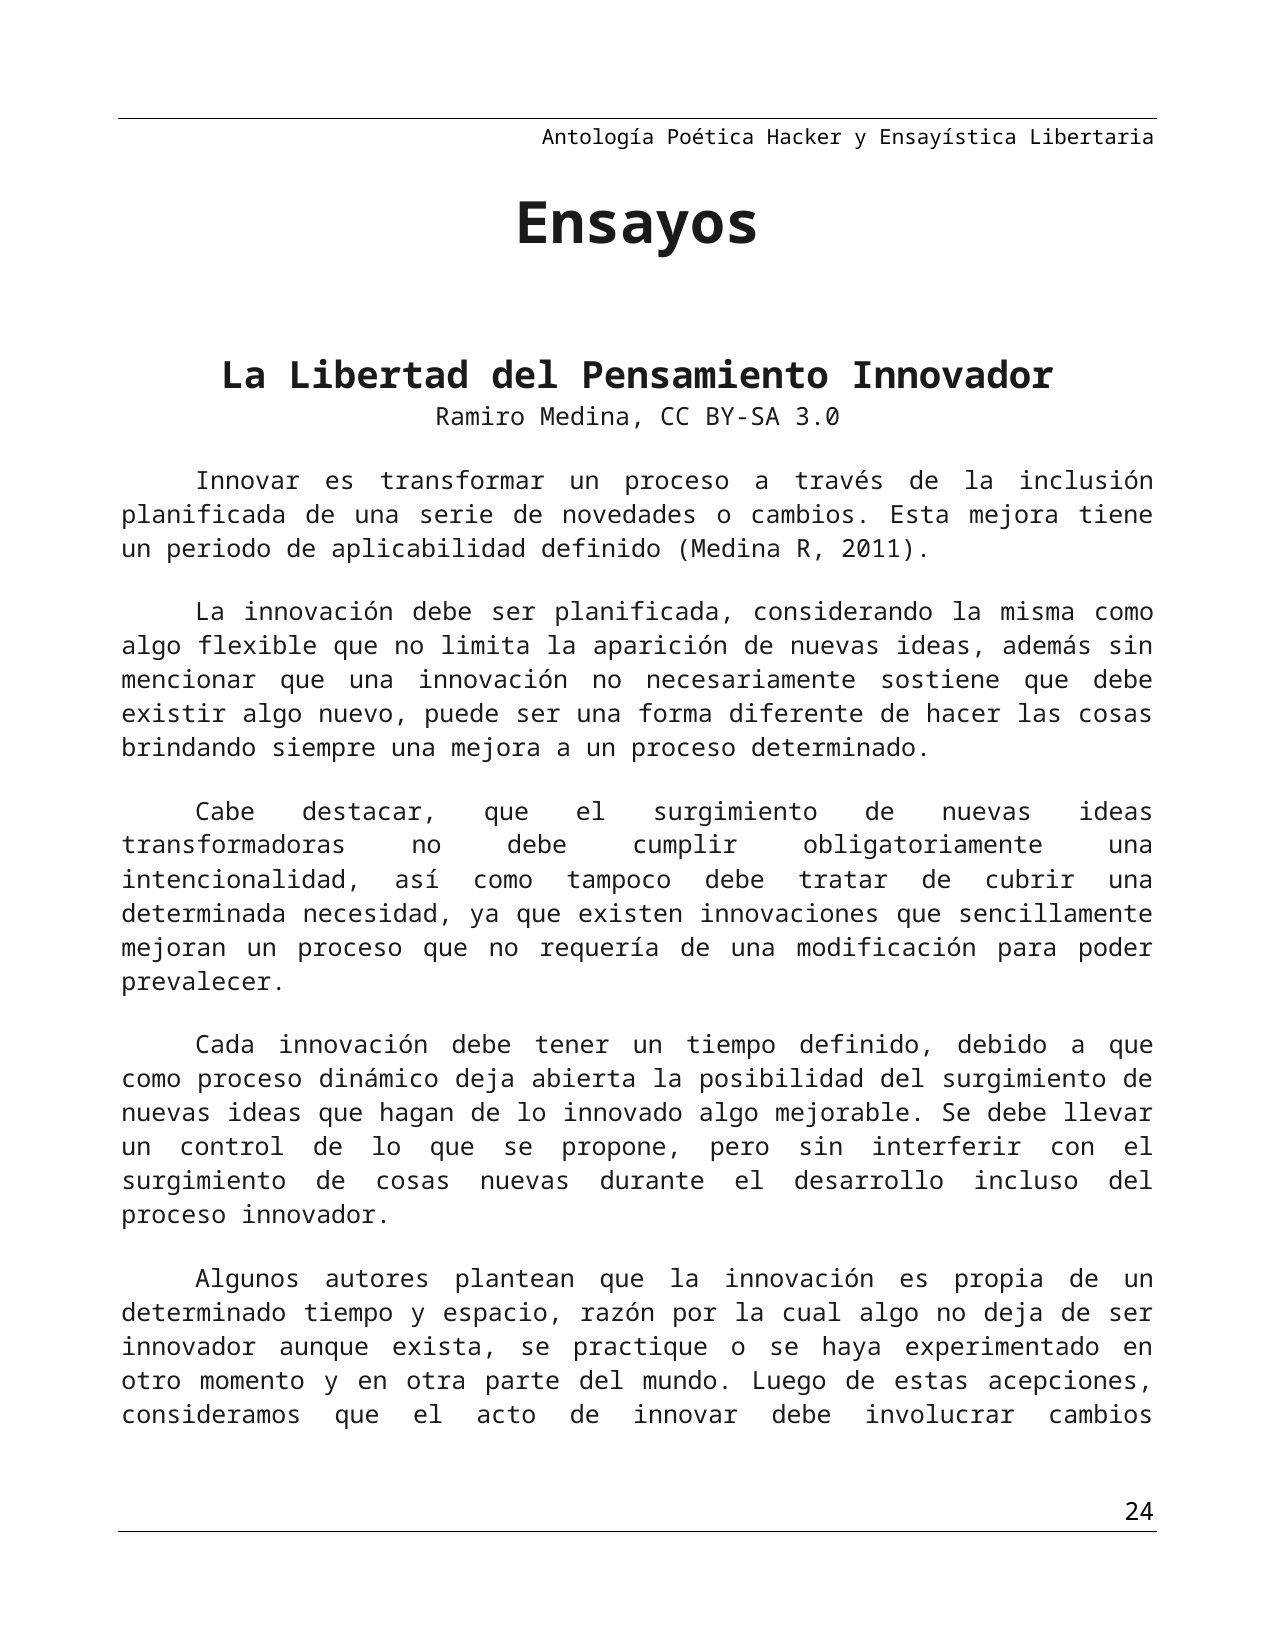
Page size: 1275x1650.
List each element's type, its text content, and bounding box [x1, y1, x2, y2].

text Ramiro Medina, CC BY-SA 3.0 [121, 399, 1154, 433]
text Cada innovación debe tener un tiempo definido, debido a que como proceso dinámico deja abierta la posibilidad del surgimiento de nuevas ideas que hagan de lo innovado algo mejorable. Se debe llevar un control de lo que se propone, pero sin interferir con el surgimiento de cosas nuevas durante el desarrollo incluso del proceso innovador. [121, 1027, 1154, 1231]
text La Libertad del Pensamiento Innovador [121, 348, 1154, 399]
text Algunos autores plantean que la innovación es propia de un determinado tiempo y espacio, razón por la cual algo no deja de ser innovador aunque exista, se practique o se haya experimentado en otro momento y en otra parte del mundo. Luego de estas acepciones, consideramos que el acto de innovar debe involucrar cambios [121, 1260, 1154, 1431]
text Cabe destacar, que el surgimiento de nuevas ideas transformadoras no debe cumplir obligatoriamente una intencionalidad, así como tampoco debe tratar de cubrir una determinada necesidad, ya que existen innovaciones que sencillamente mejoran un proceso que no requería de una modificación para poder prevalecer. [121, 793, 1154, 997]
text Ensayos [121, 181, 1154, 261]
text Innovar es transformar un proceso a través de la inclusión planificada de una serie de novedades o cambios. Esta mejora tiene un periodo de aplicabilidad definido (Medina R, 2011). [121, 462, 1154, 564]
text La innovación debe ser planificada, considerando la misma como algo flexible que no limita la aparición de nuevas ideas, además sin mencionar que una innovación no necesariamente sostiene que debe existir algo nuevo, puede ser una forma diferente de hacer las cosas brindando siempre una mejora a un proceso determinado. [121, 594, 1154, 764]
